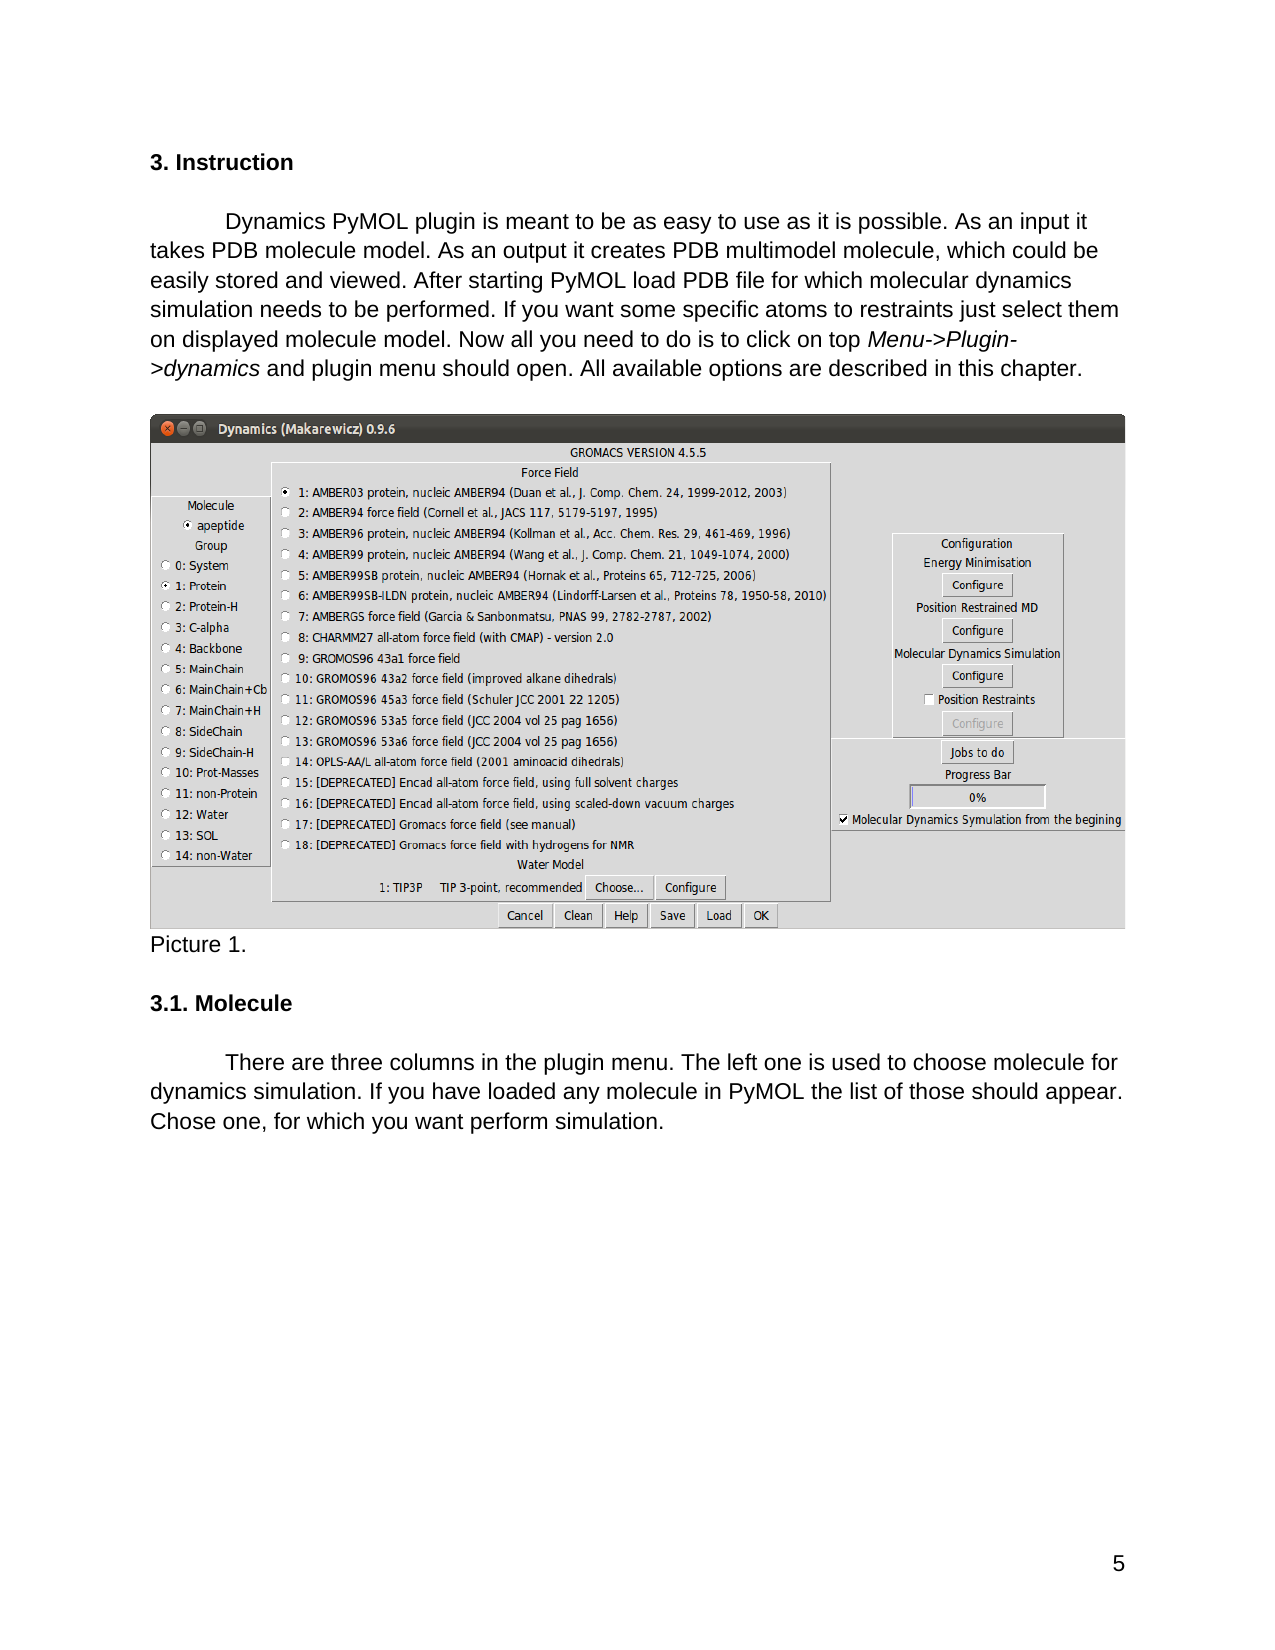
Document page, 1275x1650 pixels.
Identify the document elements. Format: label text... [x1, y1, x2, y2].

text There are three columns in the plugin menu. The left one is used to choose molecule for dynamics simulation. If you have loaded any molecule in PyMOL the list of those should appear. Chose one, for which you want perform simulation. [150, 1050, 1125, 1134]
picture [150, 414, 1125, 929]
text 3. Instruction [150, 150, 1125, 176]
text Dynamics PyMOL plugin is meant to be as easy to use as it is possible. As an input it takes PDB molecule model. As an output it creates PDB multimodel molecule, which could be easily stored and viewed. After starting PyMOL load PDB file for which molecular dynamics simulation needs to be performed. If you want some specific atoms to restraints just select them on displayed molecule model. Now all you need to do is to click on top Menu->Plugin->dynamics and plugin menu should open. All available options are described in this chapter. [150, 209, 1125, 381]
text 3.1. Molecule [150, 991, 1125, 1017]
text Picture 1. [150, 932, 1125, 958]
